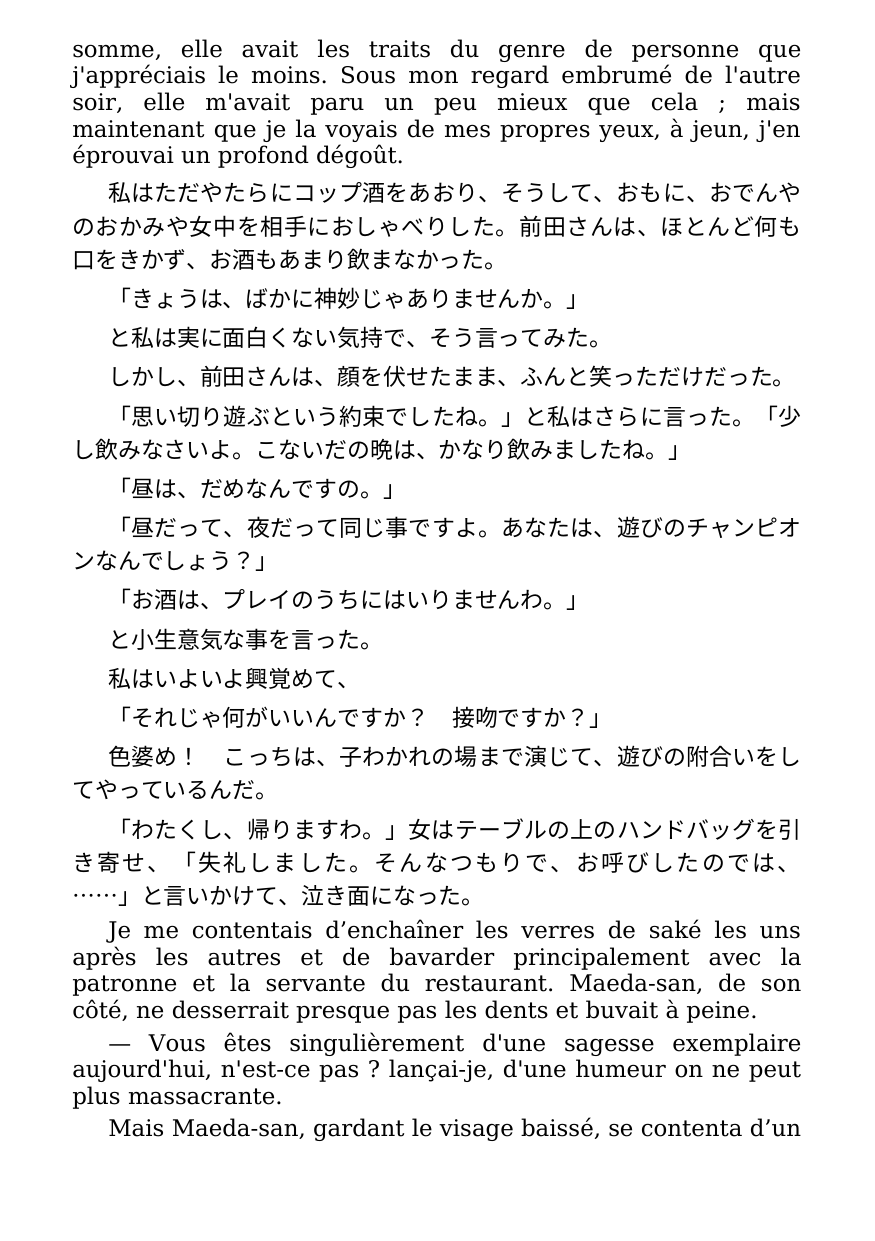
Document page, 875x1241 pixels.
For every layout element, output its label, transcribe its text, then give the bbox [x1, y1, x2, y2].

text 「昼は、だめなんですの。」 [72, 471, 802, 504]
text 「きょうは、ばかに神妙じゃありませんか。」 [72, 281, 802, 314]
text — Vous êtes singulièrement d'une sagesse exemplaire aujourd'hui, n'est-ce pas ? lançai-je, d'une humeur on ne peut plus massacrante. [72, 1030, 802, 1110]
text somme, elle avait les traits du genre de personne que j'appréciais le moins. Sous mon regard embrumé de l'autre soir, elle m'avait paru un peu mieux que cela ; mais maintenant que je la voyais de mes propres yeux, à jeun, j'en éprouvai un profond dégoût. [72, 36, 802, 169]
text しかし、前田さんは、顔を伏せたまま、ふんと笑っただけだった。 [72, 359, 802, 392]
text 「お酒は、プレイのうちにはいりませんわ。」 [72, 582, 802, 616]
text 「わたくし、帰りますわ。」女はテーブルの上のハンドバッグを引き寄せ、「失礼しました。そんなつもりで、お呼びしたのでは、……」と言いかけて、泣き面になった。 [72, 811, 802, 911]
text と小生意気な事を言った。 [72, 622, 802, 655]
text 私はいよいよ興覚めて、 [72, 661, 802, 694]
text 色婆め！ こっちは、子わかれの場まで演じて、遊びの附合いをしてやっているんだ。 [72, 739, 802, 806]
text 私はただやたらにコップ酒をあおり、そうして、おもに、おでんやのおかみや女中を相手におしゃべりした。前田さんは、ほとんど何も口をきかず、お酒もあまり飲まなかった。 [72, 175, 802, 275]
text Je me contentais d’enchaîner les verres de saké les uns après les autres et de bavarder principalement avec la patronne et la servante du restaurant. Maeda-san, de son côté, ne desserrait presque pas les dents et buvait à peine. [72, 917, 802, 1024]
text 「昼だって、夜だって同じ事ですよ。あなたは、遊びのチャンピオンなんでしょう？」 [72, 510, 802, 576]
text 「思い切り遊ぶという約束でしたね。」と私はさらに言った。「少し飲みなさいよ。こないだの晩は、かなり飲みましたね。」 [72, 398, 802, 465]
text と私は実に面白くない気持で、そう言ってみた。 [72, 320, 802, 353]
text Mais Maeda-san, gardant le visage baissé, se contenta d’un [72, 1116, 802, 1142]
text 「それじゃ何がいいんですか？ 接吻ですか？」 [72, 700, 802, 733]
